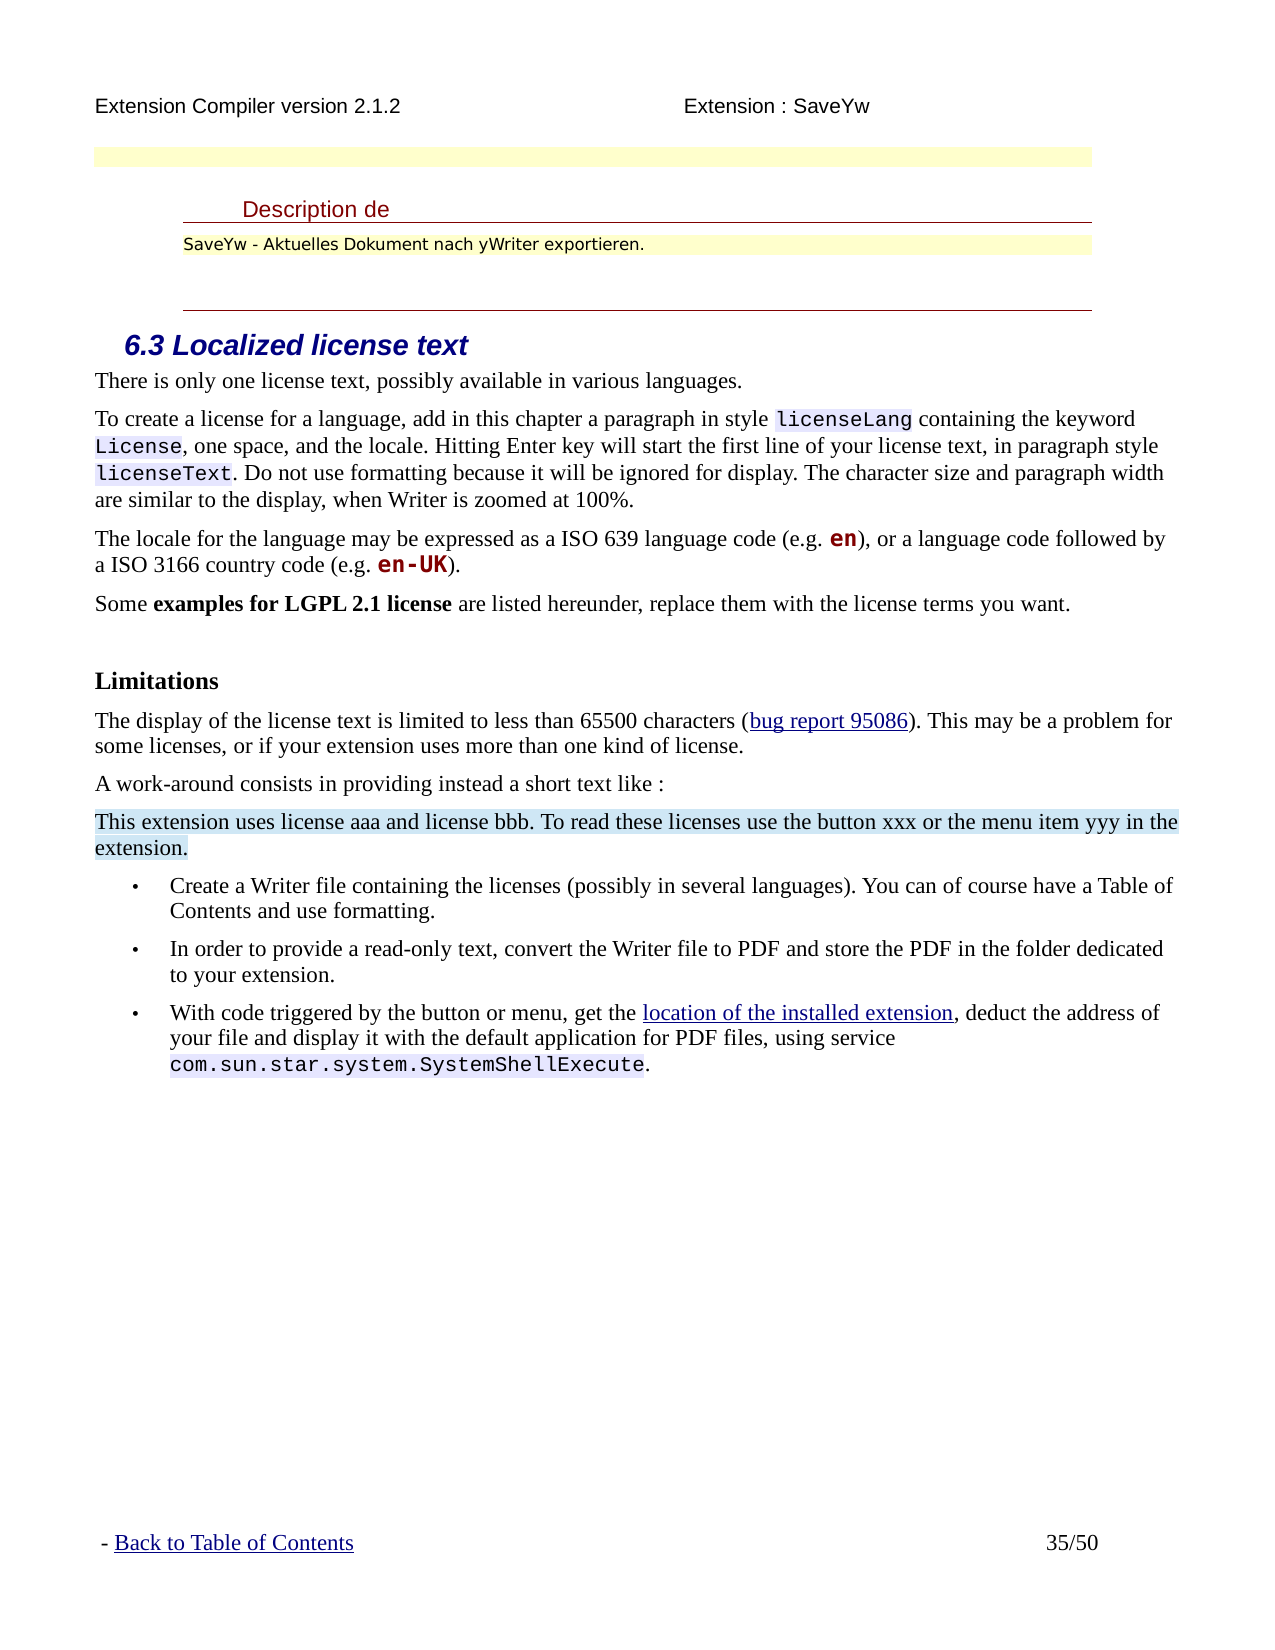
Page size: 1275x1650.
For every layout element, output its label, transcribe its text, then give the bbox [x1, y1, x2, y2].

text The locale for the language may be expressed as a ISO 639 language code (e.g. en), or a language code followed by a ISO 3166 country code (e.g. en-UK). [94, 524, 1181, 578]
list In order to provide a read-only text, convert the Writer file to PDF and store the PDF in the folder dedicated to your extension. [132, 936, 1181, 987]
text The display of the license text is limited to less than 65500 characters (bug report 95086). This may be a problem for some licenses, or if your extension uses more than one kind of license. [94, 707, 1181, 758]
text There is only one license text, possibly available in various languages. [94, 367, 1181, 393]
subtitle Localized license text [124, 329, 1181, 362]
text To create a license for a language, add in this chapter a paragraph in style licenseLang containing the keyword License, one space, and the locale. Hitting Enter key will start the first line of your license text, in paragraph style licenseText. Do not use formatting because it will be ignored for display. The character size and paragraph width are similar to the display, when Writer is zoomed at 100%. [94, 406, 1181, 512]
text Some examples for LGPL 2.1 license are listed hereunder, replace them with the license terms you want. [94, 591, 1181, 616]
text Limitations [94, 667, 1181, 695]
text Description de [183, 196, 1092, 222]
list Create a Writer file containing the licenses (possibly in several languages). You can of course have a Table of Contents and use formatting. [132, 873, 1181, 924]
text SaveYw - Aktuelles Dokument nach yWriter exportieren. [183, 235, 1092, 255]
list With code triggered by the button or menu, get the location of the installed extension, deduct the address of your file and display it with the default application for PDF files, using service com.sun.star.system.SystemShellExecute. [132, 1000, 1181, 1078]
text This extension uses license aaa and license bbb. To read these licenses use the button xxx or the menu item yyy in the extension. [94, 809, 1181, 860]
text A work-around consists in providing instead a short text like : [94, 771, 1181, 797]
